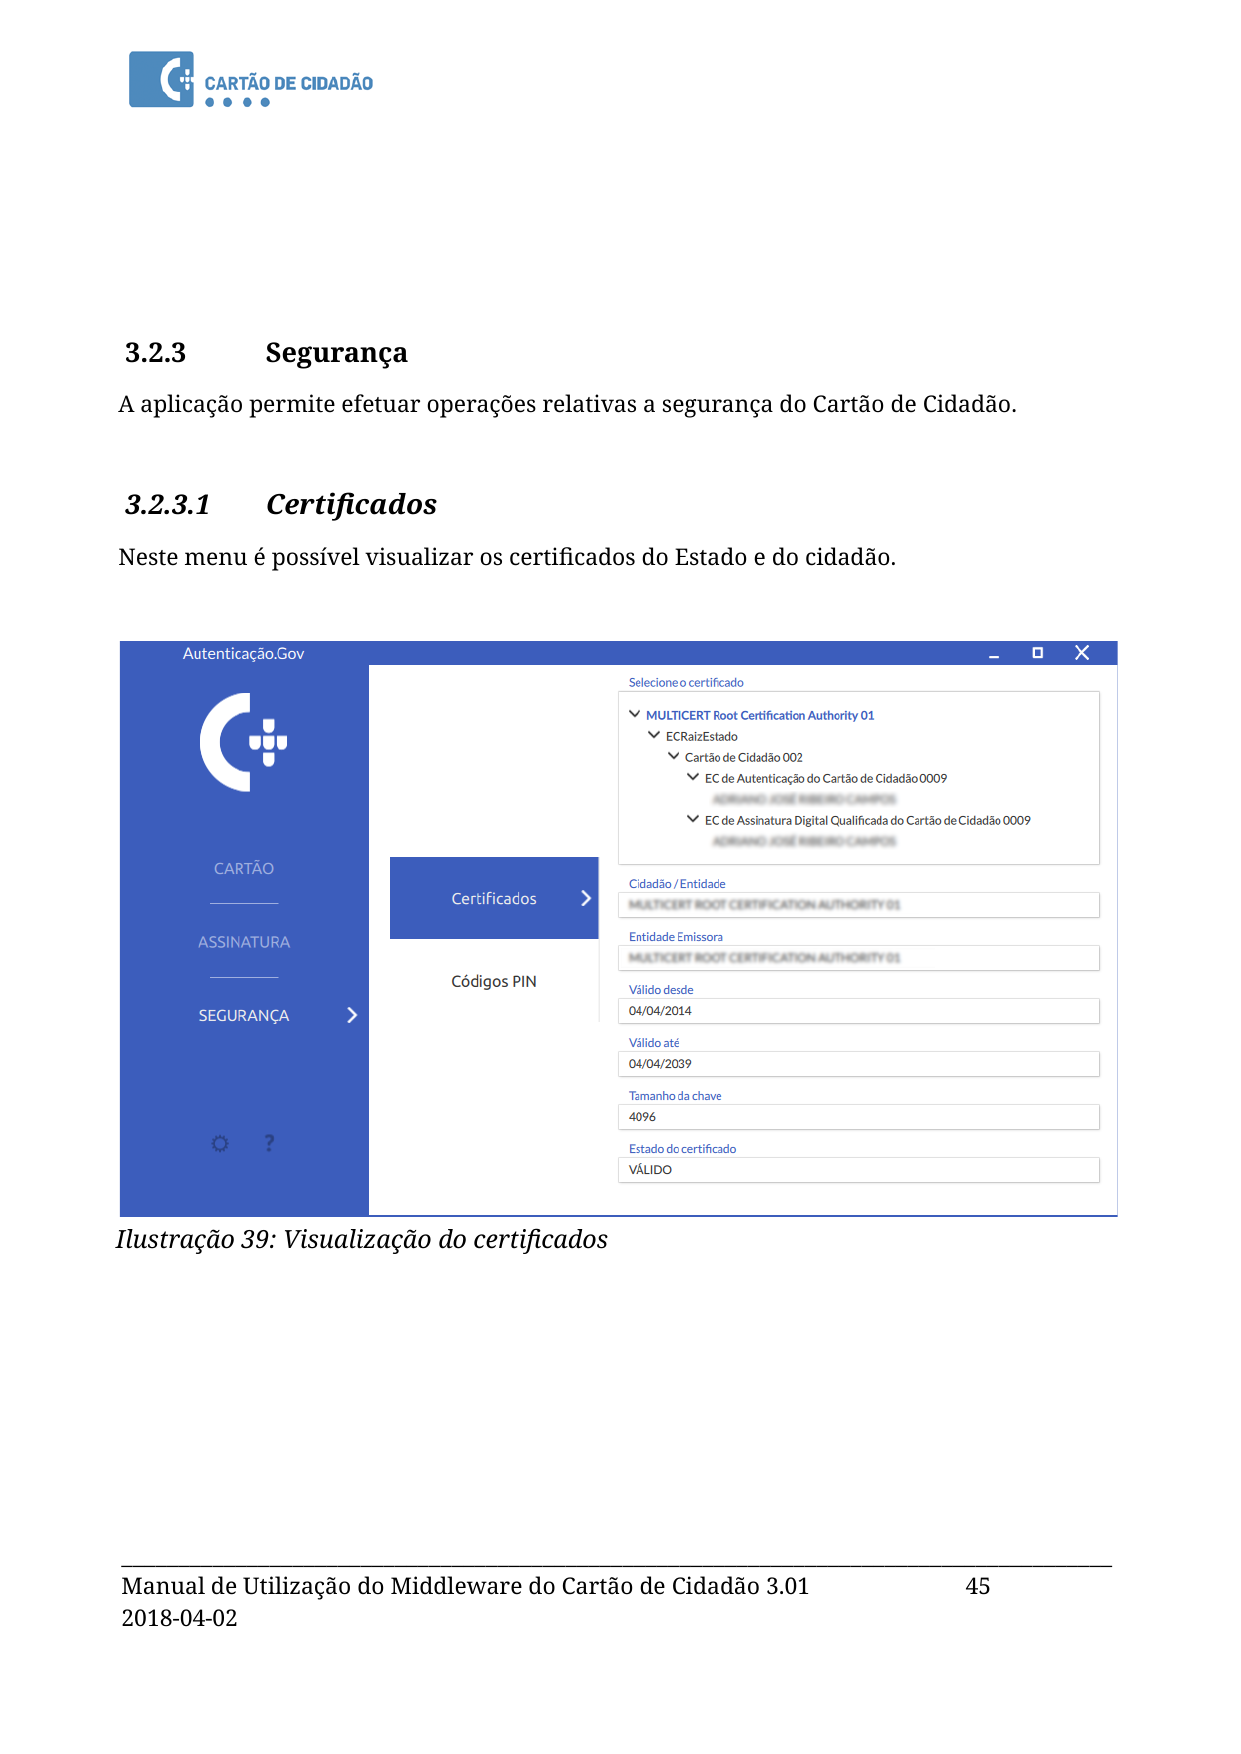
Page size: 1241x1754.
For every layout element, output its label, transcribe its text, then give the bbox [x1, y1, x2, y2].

text Neste menu é possível visualizar os certificados do Estado e do cidadão. [118, 541, 1122, 572]
text A aplicação permite efetuar operações relativas a segurança do Cartão de Cidadão. [118, 388, 1122, 419]
subtitle Segurança [118, 333, 1122, 370]
subtitle Certificados [118, 485, 1122, 523]
text Ilustração 39: Visualização do certificados [116, 653, 1122, 1256]
picture [119, 641, 1118, 1217]
picture [127, 45, 420, 115]
